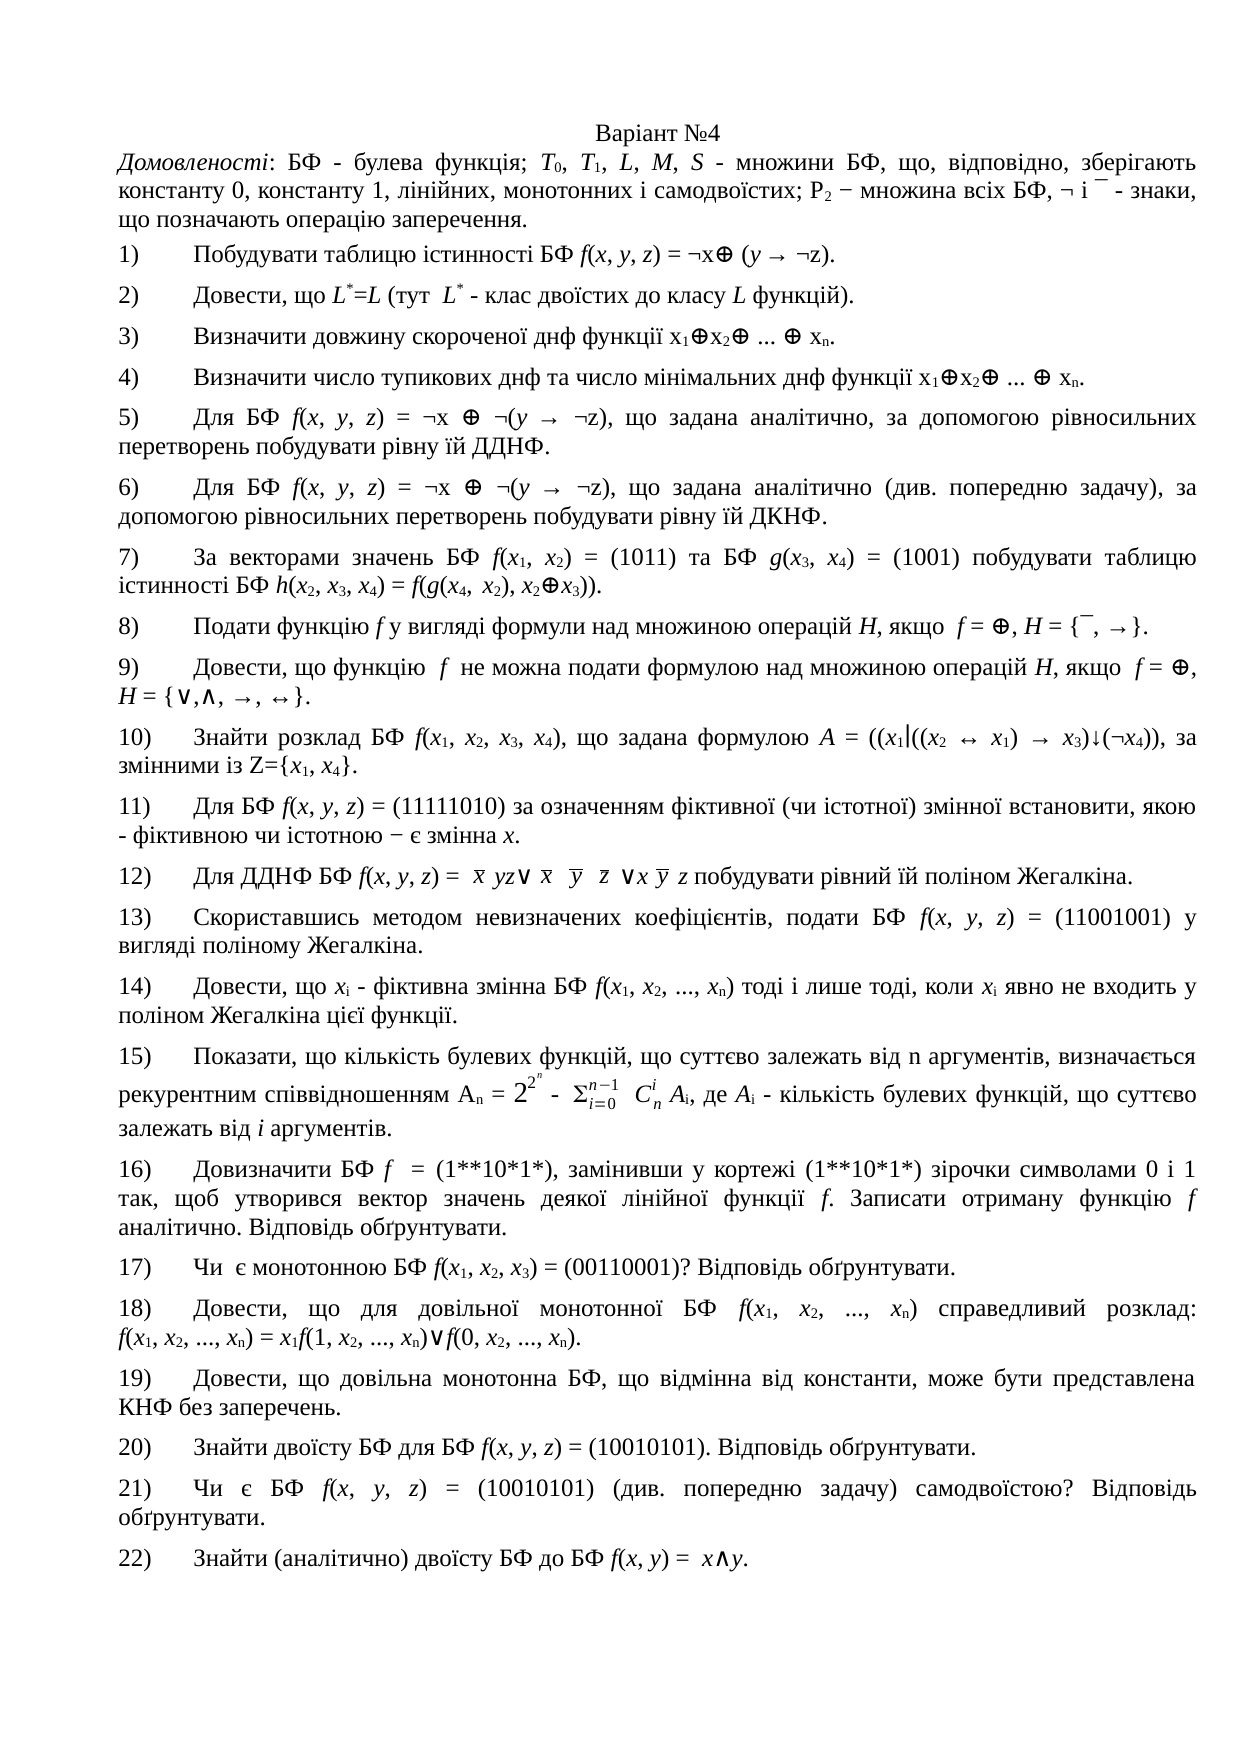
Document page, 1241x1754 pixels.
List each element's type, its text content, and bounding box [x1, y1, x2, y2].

list Чи є БФ f(x, y, z) = (10010101) (див. попередню задачу) самодвоїстою? Відповідь обґрунтувати. [118, 1473, 1197, 1531]
text Варіант №4 [118, 118, 1197, 147]
list Довизначити БФ f = (1**10*1*), замінивши у кортежі (1**10*1*) зірочки символами 0 і 1 так, щоб утворився вектор значень деякої лінійної функції f. Записати отриману функцію f аналітично. Відповідь обґрунтувати. [118, 1154, 1197, 1240]
list Знайти двоїсту БФ для БФ f(x, y, z) = (10010101). Відповідь обґрунтувати. [118, 1432, 1197, 1461]
list Знайти розклад БФ f(х1, х2, х3, х4), що задана формулою А = ((х1∣((х2 ↔ х1) → х3)↓(¬х4)), за змінними із Z={х1, х4}. [118, 722, 1197, 779]
list Для ДДНФ БФ f(x, y, z) = уz∨∨xz побудувати рівний їй поліном Жегалкіна. [118, 861, 1197, 889]
list Для БФ f(x, y, z) = ¬x ⊕ ¬(y → ¬z), що задана аналітично, за допомогою рівносильних перетворень побудувати рівну їй ДДНФ. [118, 402, 1197, 460]
list Довести, що для довільної монотонної БФ f(х1, х2, ..., хn) справедливий розклад: f(х1, х2, ..., хn) = х1f(1, х2, ..., хn)∨f(0, х2, ..., хn). [118, 1293, 1197, 1351]
list Довести, що довільна монотонна БФ, що відмінна від константи, може бути представлена КНФ без заперечень. [118, 1363, 1197, 1420]
list Скориставшись методом невизначених коефіцієнтів, подати БФ f(x, y, z) = (11001001) у вигляді поліному Жегалкіна. [118, 902, 1197, 959]
list Побудувати таблицю істинності БФ f(x, y, z) = ¬x⊕ (y → ¬z). [118, 239, 1197, 268]
list Для БФ f(x, y, z) = (11111010) за означенням фіктивної (чи істотної) змінної встановити, якою - фіктивною чи істотною − є змінна х. [118, 791, 1197, 849]
list Визначити число тупикових днф та число мінімальних днф функції х1⊕х2⊕ ... ⊕ хn. [118, 362, 1197, 390]
list Чи є монотонною БФ f(х1, х2, х3) = (00110001)? Відповідь обґрунтувати. [118, 1252, 1197, 1281]
list Для БФ f(x, y, z) = ¬x ⊕ ¬(y → ¬z), що задана аналітично (див. попередню задачу), за допомогою рівносильних перетворень побудувати рівну їй ДКНФ. [118, 472, 1197, 529]
list Визначити довжину скороченої днф функції х1⊕х2⊕ ... ⊕ хn. [118, 321, 1197, 349]
text Домовленості: БФ - булева функція; Т0, Т1, L, M, S - множини БФ, що, відповідно, зберігають константу 0, константу 1, лінійних, монотонних і самодвоїстих; Р2 − множина всіх БФ, ¬ і ¯ - знаки, що позначають операцію заперечення. [118, 147, 1197, 233]
list Довести, що хі - фіктивна змінна БФ f(х1, х2, ..., хn) тоді і лише тоді, коли хі явно не входить у поліном Жегалкіна цієї функції. [118, 971, 1197, 1029]
list Довести, що функцію f не можна подати формулою над множиною операцій Н, якщо f = ⊕, Н = {∨,∧, →, ↔}. [118, 652, 1197, 709]
list Довести, що L*=L (тут L* - клас двоїстих до класу L функцій). [118, 280, 1197, 309]
list Показати, що кількість булевих функцій, що суттєво залежать від n аргументів, визначається рекурентним співвідношенням An = - Ai, де Ai - кількість булевих функцій, що суттєво залежать від i аргументів. [118, 1041, 1197, 1142]
list Знайти (аналітично) двоїсту БФ до БФ f(x, y) = x∧y. [118, 1543, 1197, 1572]
list За векторами значень БФ f(х1, х2) = (1011) та БФ g(х3, х4) = (1001) побудувати таблицю істинності БФ h(х2, х3, х4) = f(g(х4, х2), х2⊕х3)). [118, 542, 1197, 599]
list Подати функцію f у вигляді формули над множиною операцій Н, якщо f = ⊕, H = {¯, →}. [118, 611, 1197, 640]
